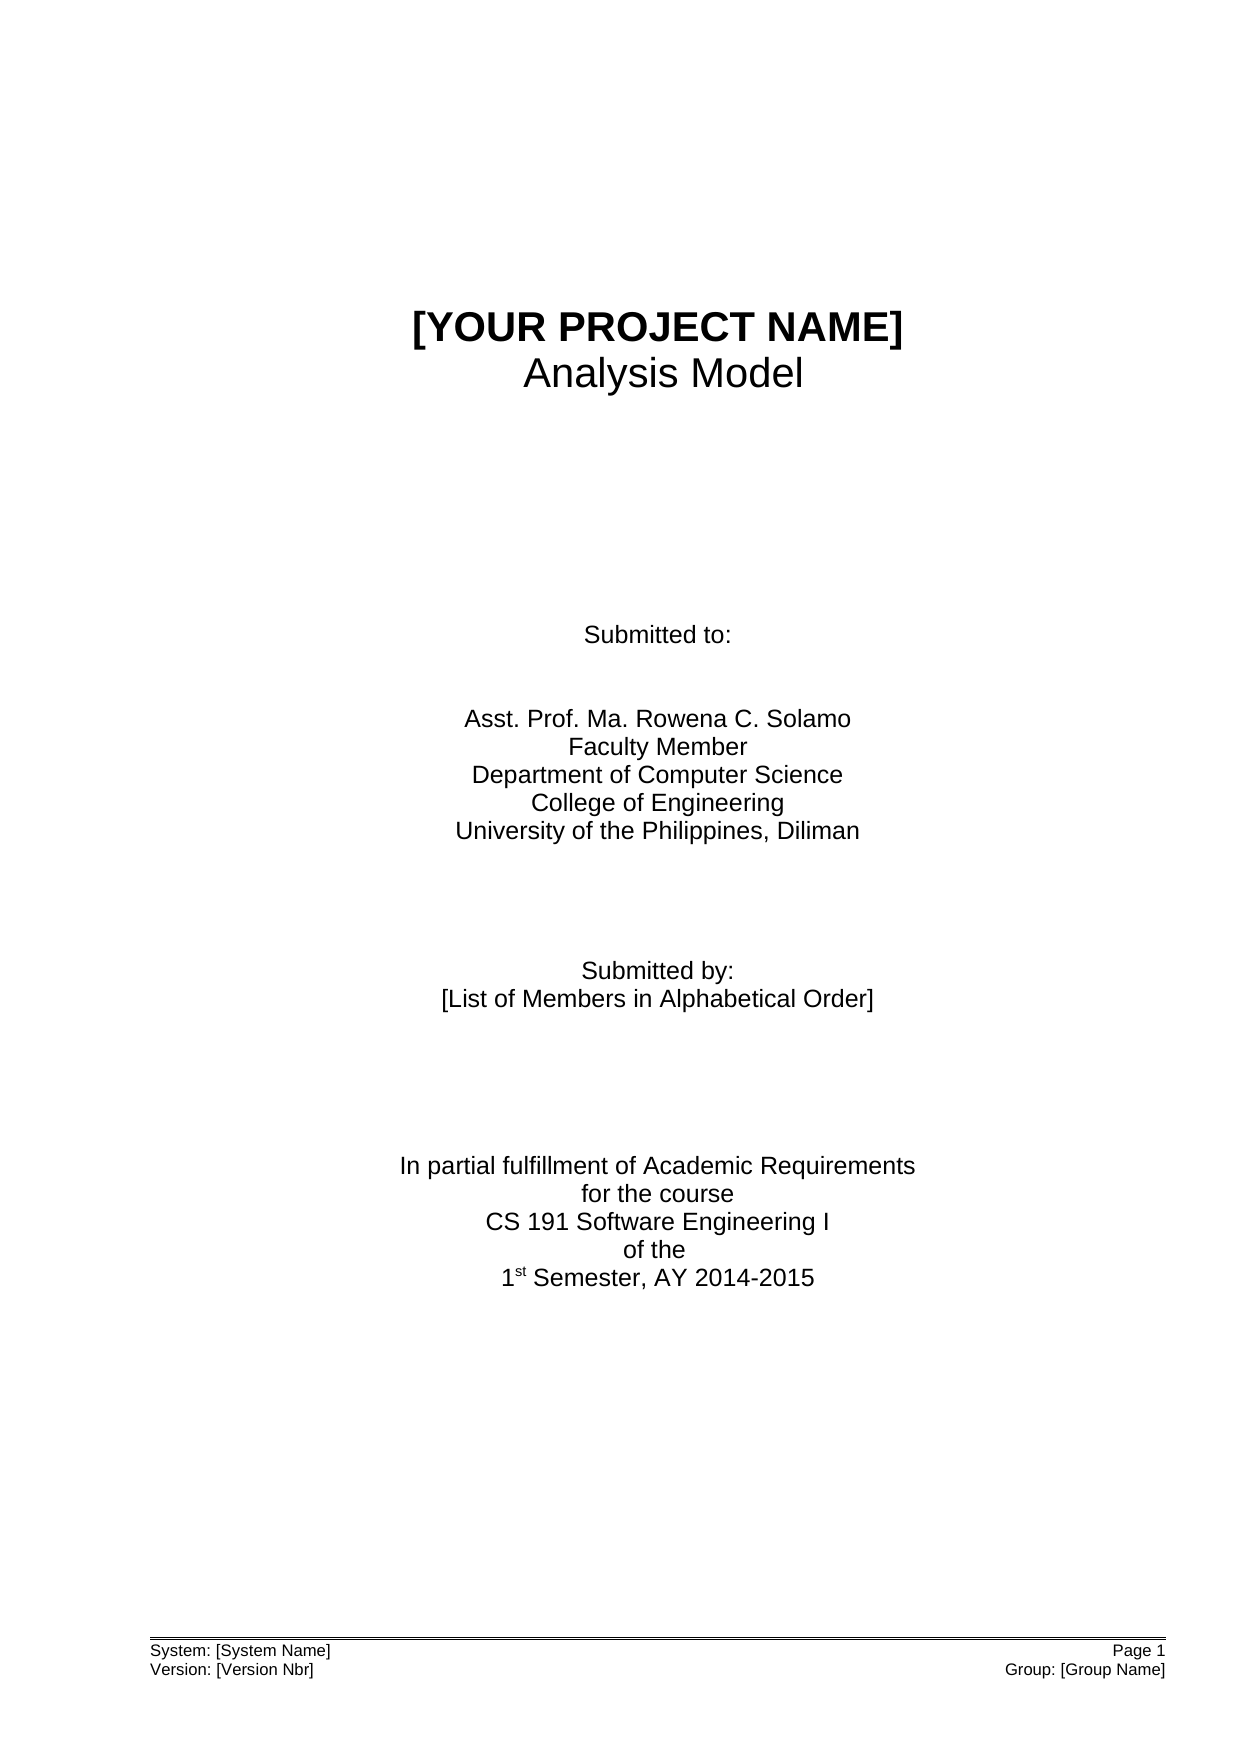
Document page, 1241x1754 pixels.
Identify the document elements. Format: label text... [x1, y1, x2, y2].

text for the course [150, 1180, 1166, 1208]
text Department of Computer Science [150, 761, 1166, 789]
text [YOUR PROJECT NAME] [150, 304, 1166, 350]
text Asst. Prof. Ma. Rowena C. Solamo [150, 705, 1166, 733]
text College of Engineering [150, 789, 1166, 817]
text In partial fulfillment of Academic Requirements [150, 1152, 1166, 1180]
text of the [150, 1236, 1166, 1264]
subtitle 1st Semester, AY 2014-2015 [150, 1264, 1166, 1292]
text Faculty Member [150, 733, 1166, 761]
text [List of Members in Alphabetical Order] [150, 985, 1166, 1013]
text CS 191 Software Engineering I [150, 1208, 1166, 1236]
text Submitted to: [150, 621, 1166, 649]
text Analysis Model [150, 350, 1166, 397]
text University of the Philippines, Diliman [150, 817, 1166, 845]
text Submitted by: [150, 957, 1166, 985]
